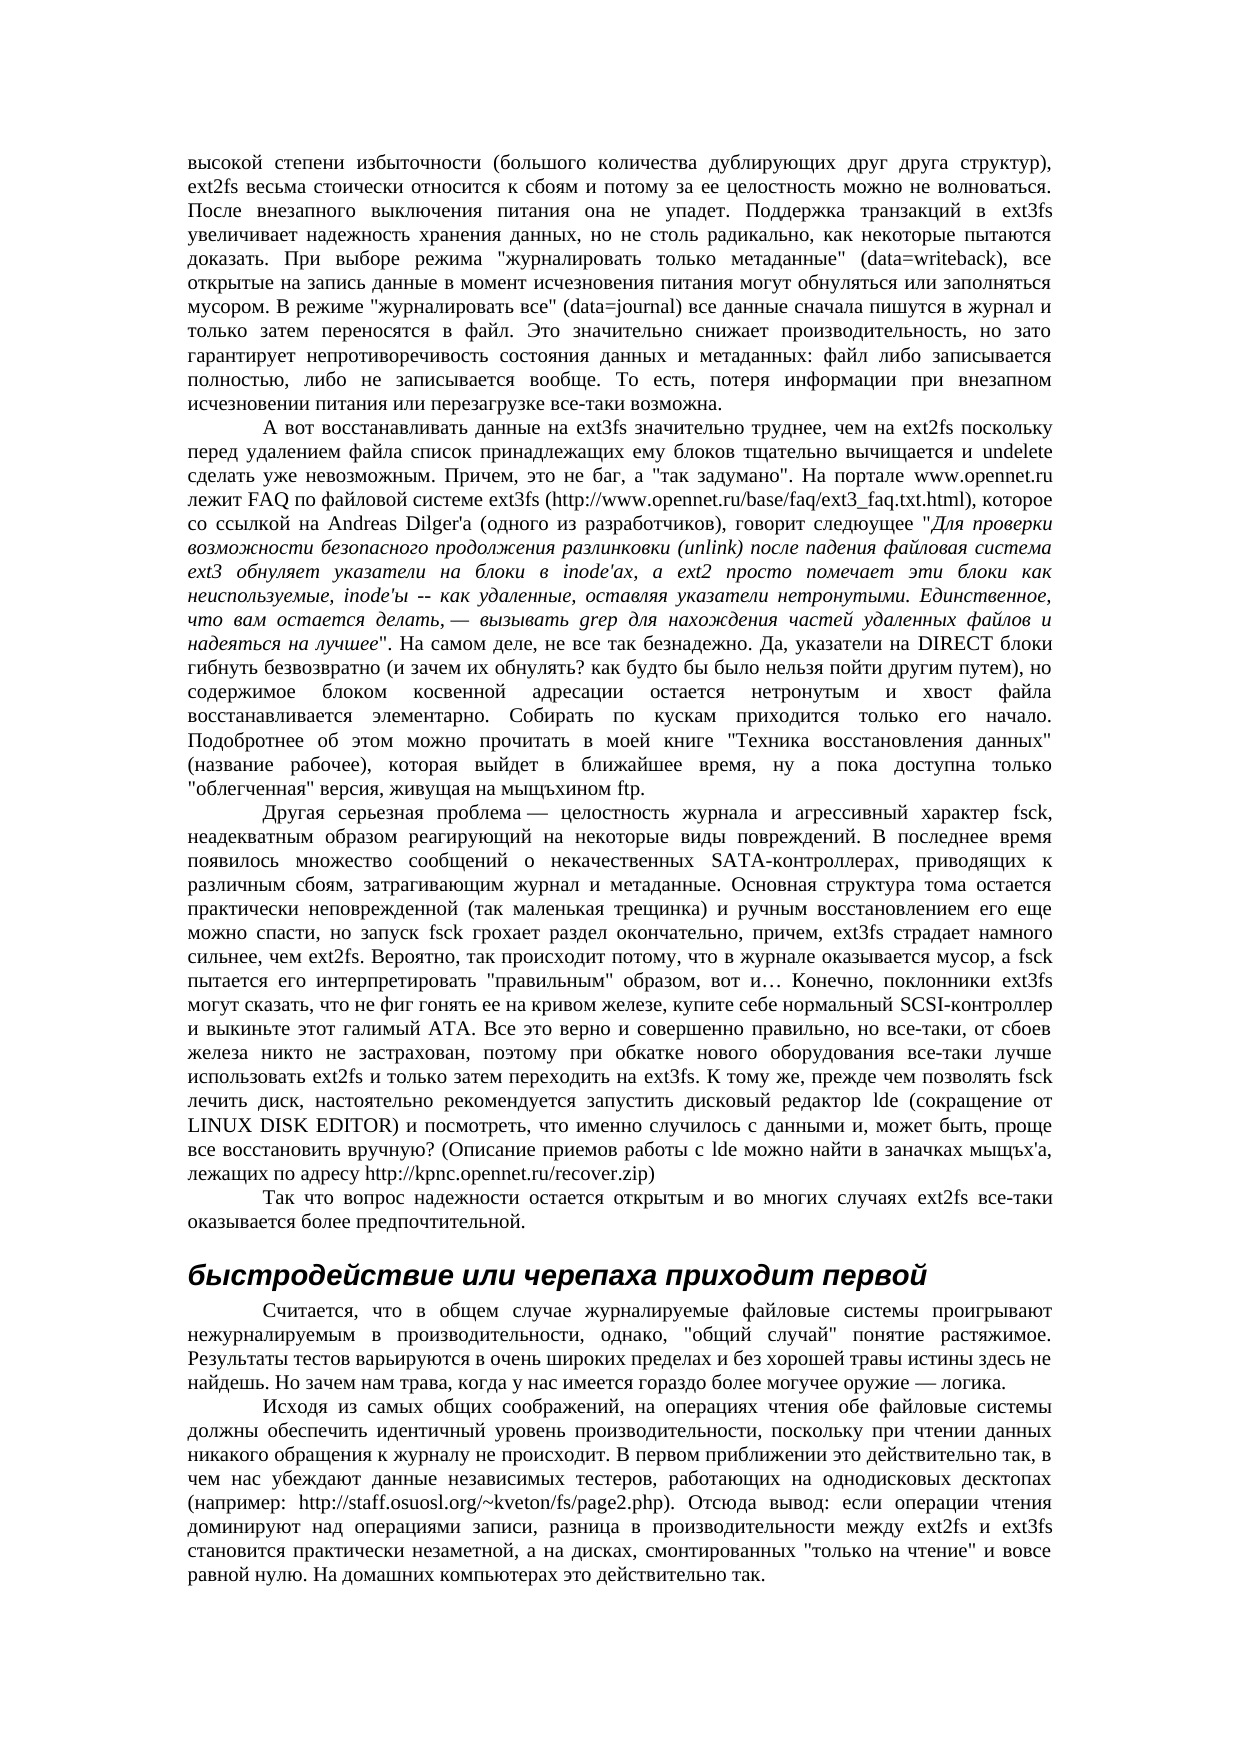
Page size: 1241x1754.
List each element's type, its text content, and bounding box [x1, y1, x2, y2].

subtitle быстродействие или черепаха приходит первой [187, 1258, 1053, 1291]
text Исходя из самых общих соображений, на операциях чтения обе файловые системы должны обеспечить идентичный уровень производительности, поскольку при чтении данных никакого обращения к журналу не происходит. В первом приближении это действительно так, в чем нас убеждают данные независимых тестеров, работающих на однодисковых десктопах (например: http://staff.osuosl.org/~kveton/fs/page2.php). Отсюда вывод: если операции чтения доминируют над операциями записи, разница в производительности между ext2fs и ext3fs становится практически незаметной, а на дисках, смонтированных "только на чтение" и вовсе равной нулю. На домашних компьютерах это действительно так. [187, 1394, 1053, 1586]
text Считается, что в общем случае журналируемые файловые системы проигрывают нежурналируемым в производительности, однако, "общий случай" понятие растяжимое. Результаты тестов варьируются в очень широких пределах и без хорошей травы истины здесь не найдешь. Но зачем нам трава, когда у нас имеется гораздо более могучее оружие — логика. [187, 1298, 1053, 1394]
text Другая серьезная проблема — целостность журнала и агрессивный характер fsck, неадекватным образом реагирующий на некоторые виды повреждений. В последнее время появилось множество сообщений о некачественных SATA-контроллерах, приводящих к различным сбоям, затрагивающим журнал и метаданные. Основная структура тома остается практически неповрежденной (так маленькая трещинка) и ручным восстановлением его еще можно спасти, но запуск fsck грохает раздел окончательно, причем, ext3fs страдает намного сильнее, чем ext2fs. Вероятно, так происходит потому, что в журнале оказывается мусор, а fsck пытается его интерпретировать "правильным" образом, вот и… Конечно, поклонники ext3fs могут сказать, что не фиг гонять ее на кривом железе, купите себе нормальный SCSI-контроллер и выкиньте этот галимый АТА. Все это верно и совершенно правильно, но все-таки, от сбоев железа никто не застрахован, поэтому при обкатке нового оборудования все-таки лучше использовать ext2fs и только затем переходить на ext3fs. К тому же, прежде чем позволять fsck лечить диск, настоятельно рекомендуется запустить дисковый редактор lde (сокращение от LINUX DISK EDITOR) и посмотреть, что именно случилось с данными и, может быть, проще все восстановить вручную? (Описание приемов работы с lde можно найти в заначках мыщъх'а, лежащих по адресу http://kpnc.opennet.ru/recover.zip) [187, 800, 1053, 1185]
text Так что вопрос надежности остается открытым и во многих случаях ext2fs все-таки оказывается более предпочтительной. [187, 1185, 1053, 1233]
text высокой степени избыточности (большого количества дублирующих друг друга структур), ext2fs весьма стоически относится к сбоям и потому за ее целостность можно не волноваться. После внезапного выключения питания она не упадет. Поддержка транзакций в ext3fs увеличивает надежность хранения данных, но не столь радикально, как некоторые пытаются доказать. При выборе режима "журналировать только метаданные" (data=writeback), все открытые на запись данные в момент исчезновения питания могут обнуляться или заполняться мусором. В режиме "журналировать все" (data=journal) все данные сначала пишутся в журнал и только затем переносятся в файл. Это значительно снижает производительность, но зато гарантирует непротиворечивость состояния данных и метаданных: файл либо записывается полностью, либо не записывается вообще. То есть, потеря информации при внезапном исчезновении питания или перезагрузке все-таки возможна. [187, 150, 1053, 415]
text А вот восстанавливать данные на ext3fs значительно труднее, чем на ext2fs поскольку перед удалением файла список принадлежащих ему блоков тщательно вычищается и undelete сделать уже невозможным. Причем, это не баг, а "так задумано". На портале www.opennet.ru лежит FAQ по файловой системе ext3fs (http://www.opennet.ru/base/faq/ext3_faq.txt.html), которое со ссылкой на Andreas Dilger'а (одного из разработчиков), говорит следюущее "Для проверки возможности безопасного продолжения разлинковки (unlink) после падения файловая система ext3 обнуляет указатели на блоки в inode'ах, а ext2 просто помечает эти блоки как неиспользуемые, inode'ы -- как удаленные, оставляя указатели нетронутыми. Единственное, что вам остается делать, — вызывать grep для нахождения частей удаленных файлов и надеяться на лучшее". На самом деле, не все так безнадежно. Да, указатели на DIRECT блоки гибнуть безвозвратно (и зачем их обнулять? как будто бы было нельзя пойти другим путем), но содержимое блоком косвенной адресации остается нетронутым и хвост файла восстанавливается элементарно. Собирать по кускам приходится только его начало. Подобротнее об этом можно прочитать в моей книге "Техника восстановления данных" (название рабочее), которая выйдет в ближайшее время, ну а пока доступна только "облегченная" версия, живущая на мыщъхином ftp. [187, 415, 1053, 800]
